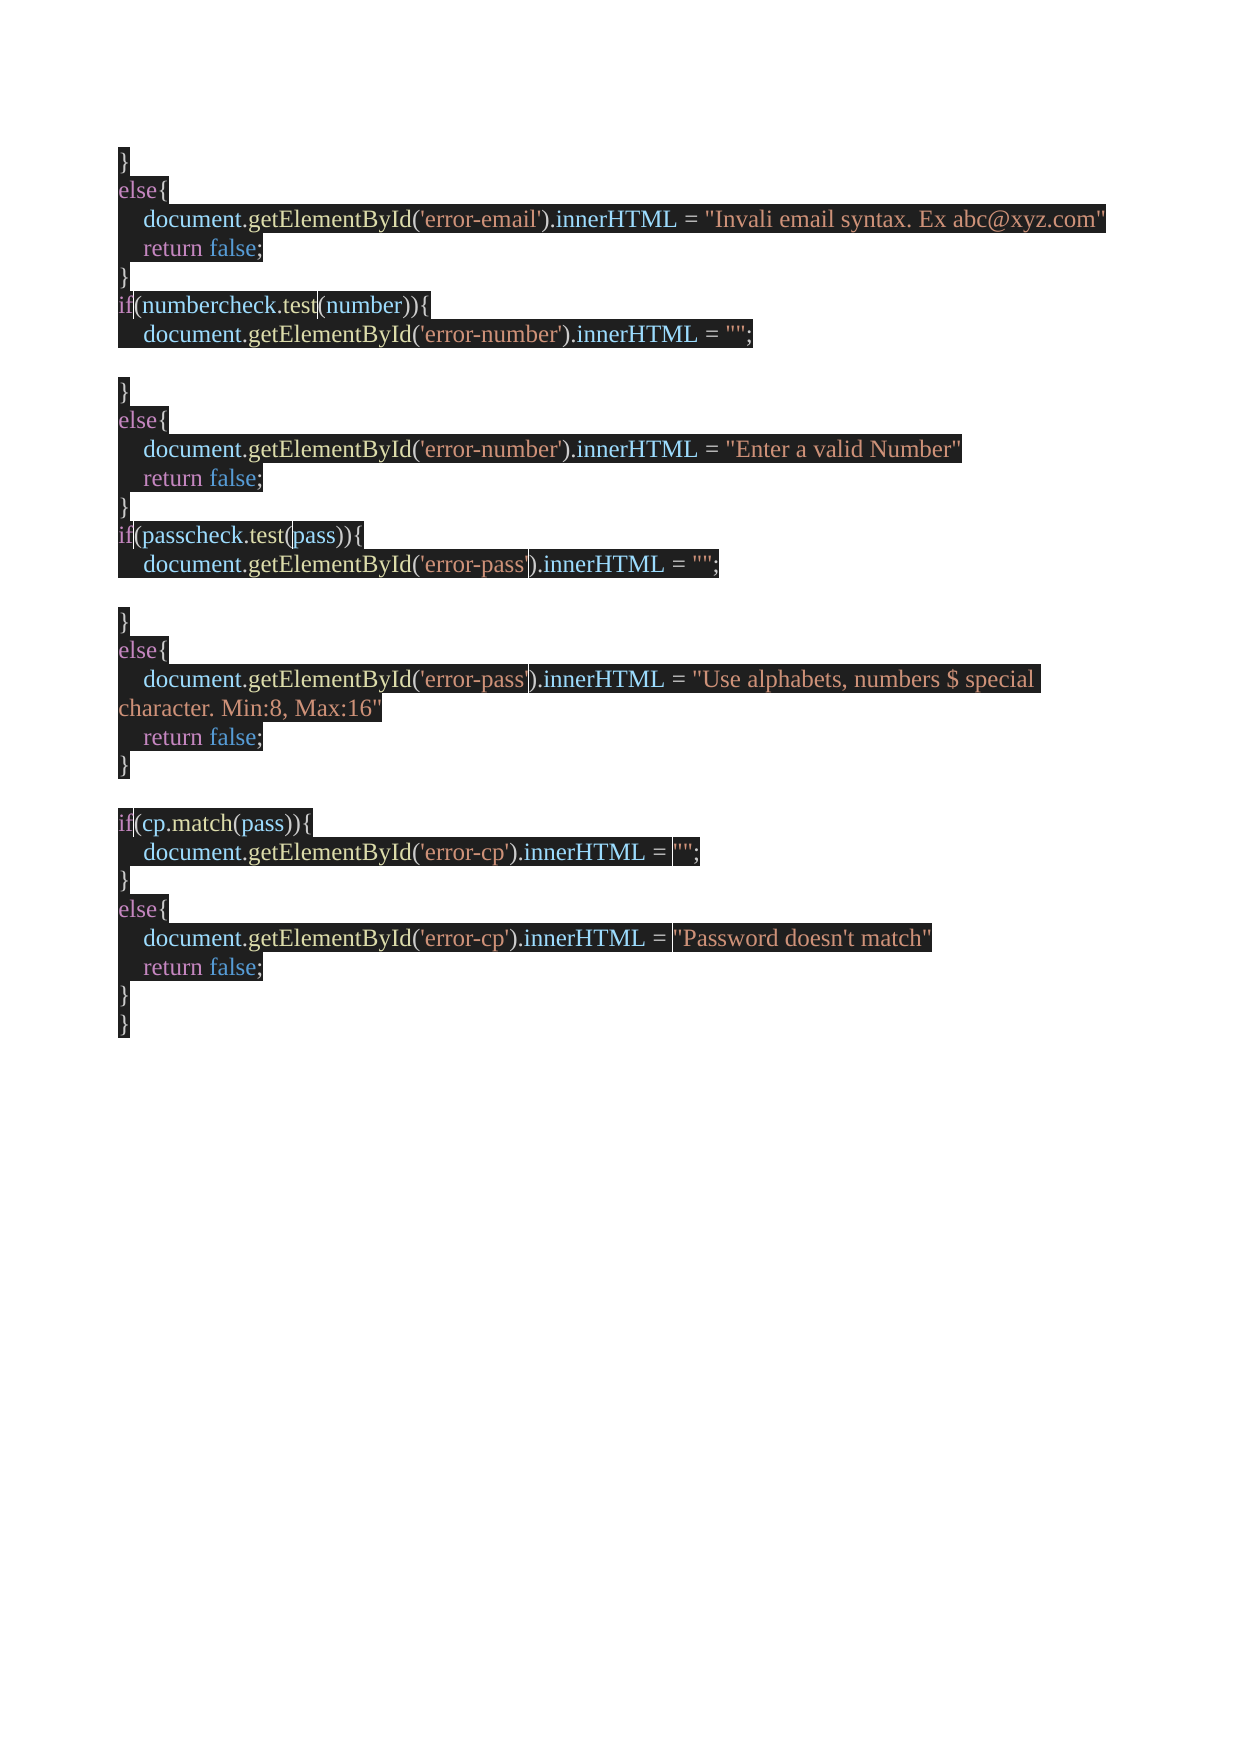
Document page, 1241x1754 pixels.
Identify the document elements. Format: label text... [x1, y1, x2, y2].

text document.getElementById('error-pass').innerHTML = "Use alphabets, numbers $ special character. Min:8, Max:16" [118, 664, 1122, 722]
text else{ [118, 176, 1122, 204]
text return false; [118, 952, 1122, 981]
text return false; [118, 233, 1122, 262]
text } [118, 492, 1122, 521]
text } [118, 751, 1122, 779]
text if(numbercheck.test(number)){ [118, 291, 1122, 319]
text } [118, 262, 1122, 291]
text } [118, 607, 1122, 636]
text document.getElementById('error-number').innerHTML = "Enter a valid Number" [118, 434, 1122, 463]
text if(passcheck.test(pass)){ [118, 521, 1122, 549]
text } [118, 981, 1122, 1009]
text } [118, 147, 1122, 176]
text document.getElementById('error-number').innerHTML = ""; [118, 319, 1122, 348]
text } [118, 866, 1122, 894]
text document.getElementById('error-cp').innerHTML = "Password doesn't match" [118, 923, 1122, 952]
text document.getElementById('error-cp').innerHTML = ""; [118, 837, 1122, 866]
text return false; [118, 463, 1122, 492]
text else{ [118, 894, 1122, 923]
text } [118, 1009, 1122, 1038]
text else{ [118, 636, 1122, 664]
text if(cp.match(pass)){ [118, 808, 1122, 837]
text document.getElementById('error-email').innerHTML = "Invali email syntax. Ex abc@xyz.com" [118, 204, 1122, 233]
text document.getElementById('error-pass').innerHTML = ""; [118, 549, 1122, 578]
text else{ [118, 406, 1122, 434]
text return false; [118, 722, 1122, 751]
text } [118, 377, 1122, 406]
